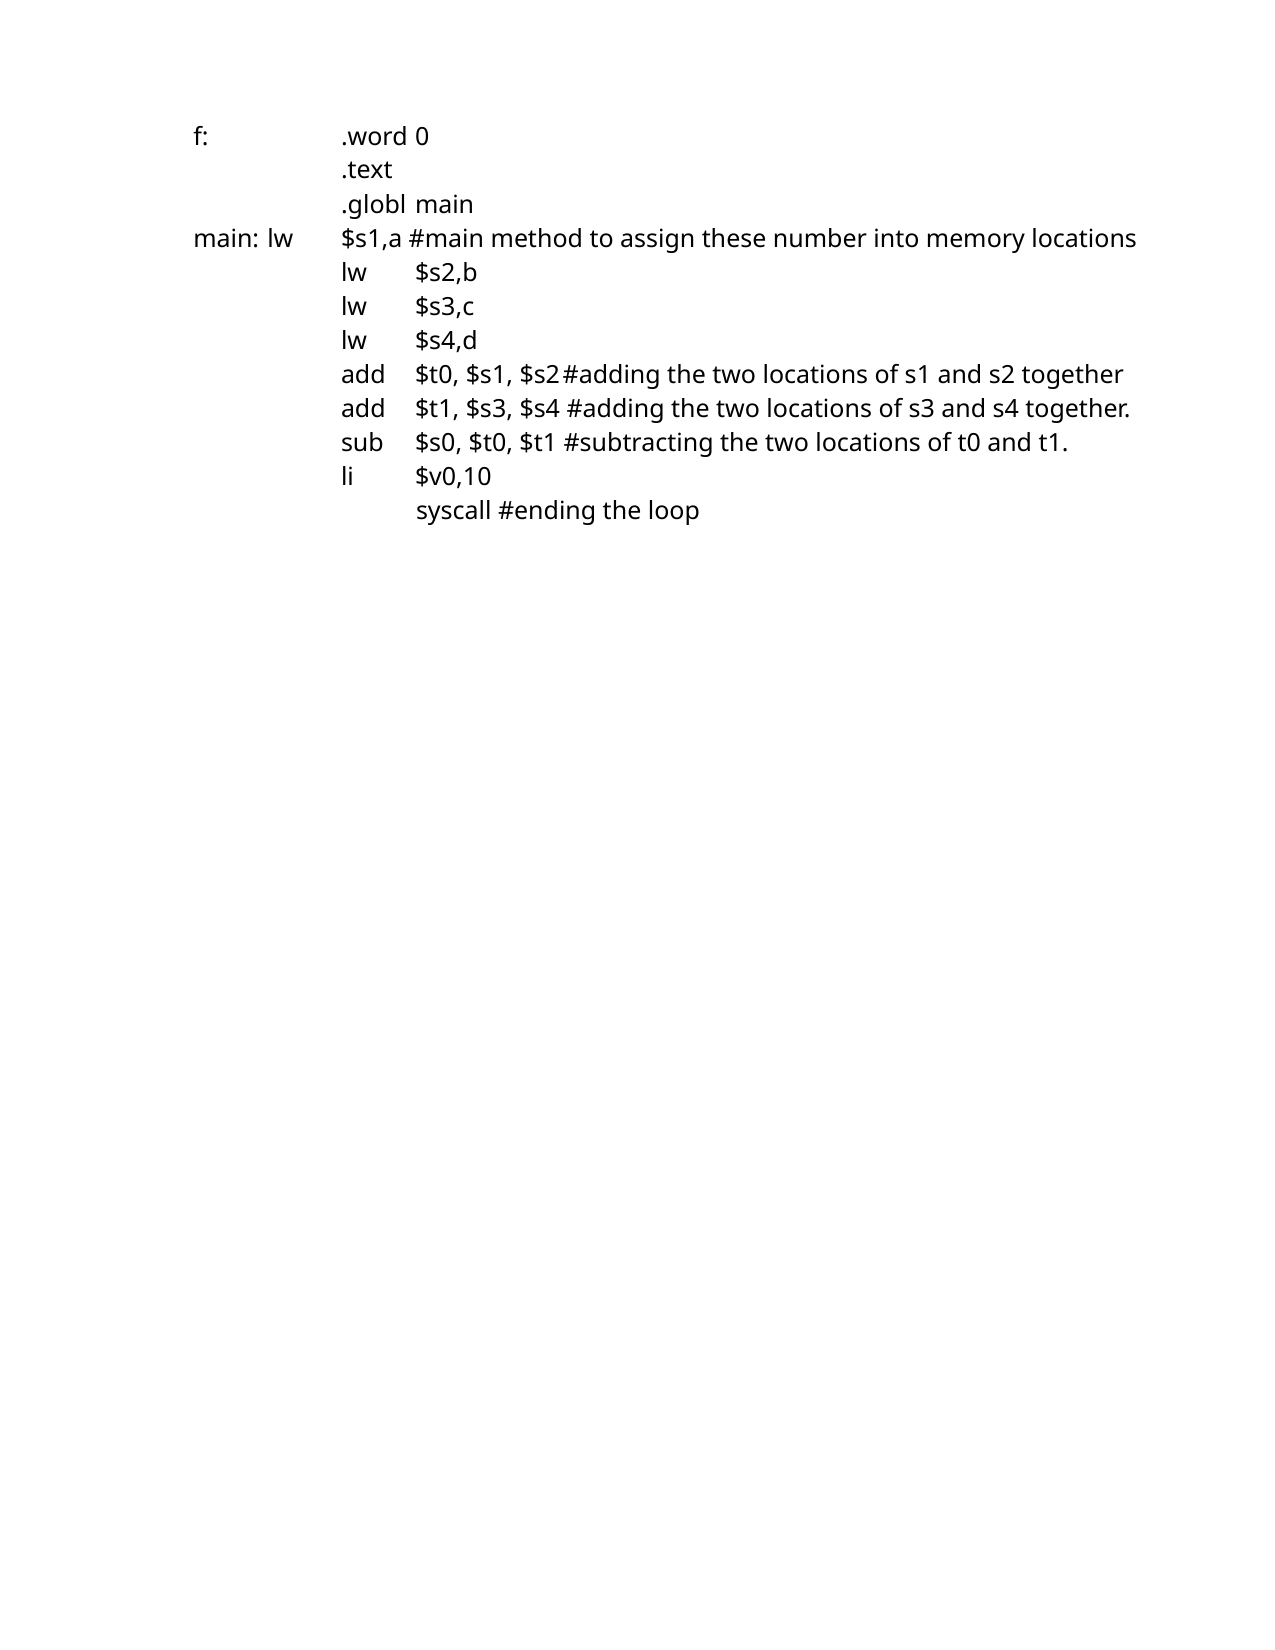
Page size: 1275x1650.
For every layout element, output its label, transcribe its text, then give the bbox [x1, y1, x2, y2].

list syscall #ending the loop [231, 493, 1157, 527]
list lw $s3,c [156, 288, 1157, 322]
list .globl main [156, 186, 1157, 220]
list main: lw $s1,a #main method to assign these number into memory locations [156, 220, 1157, 254]
list add $t1, $s3, $s4 #adding the two locations of s3 and s4 together. [156, 391, 1157, 425]
list lw $s2,b [156, 254, 1157, 288]
list f: .word 0 [156, 118, 1157, 152]
list sub $s0, $t0, $t1 #subtracting the two locations of t0 and t1. [156, 425, 1157, 459]
list .text [156, 152, 1157, 186]
list li $v0,10 [156, 459, 1157, 493]
list add $t0, $s1, $s2 #adding the two locations of s1 and s2 together [156, 357, 1157, 391]
list lw $s4,d [156, 322, 1157, 357]
